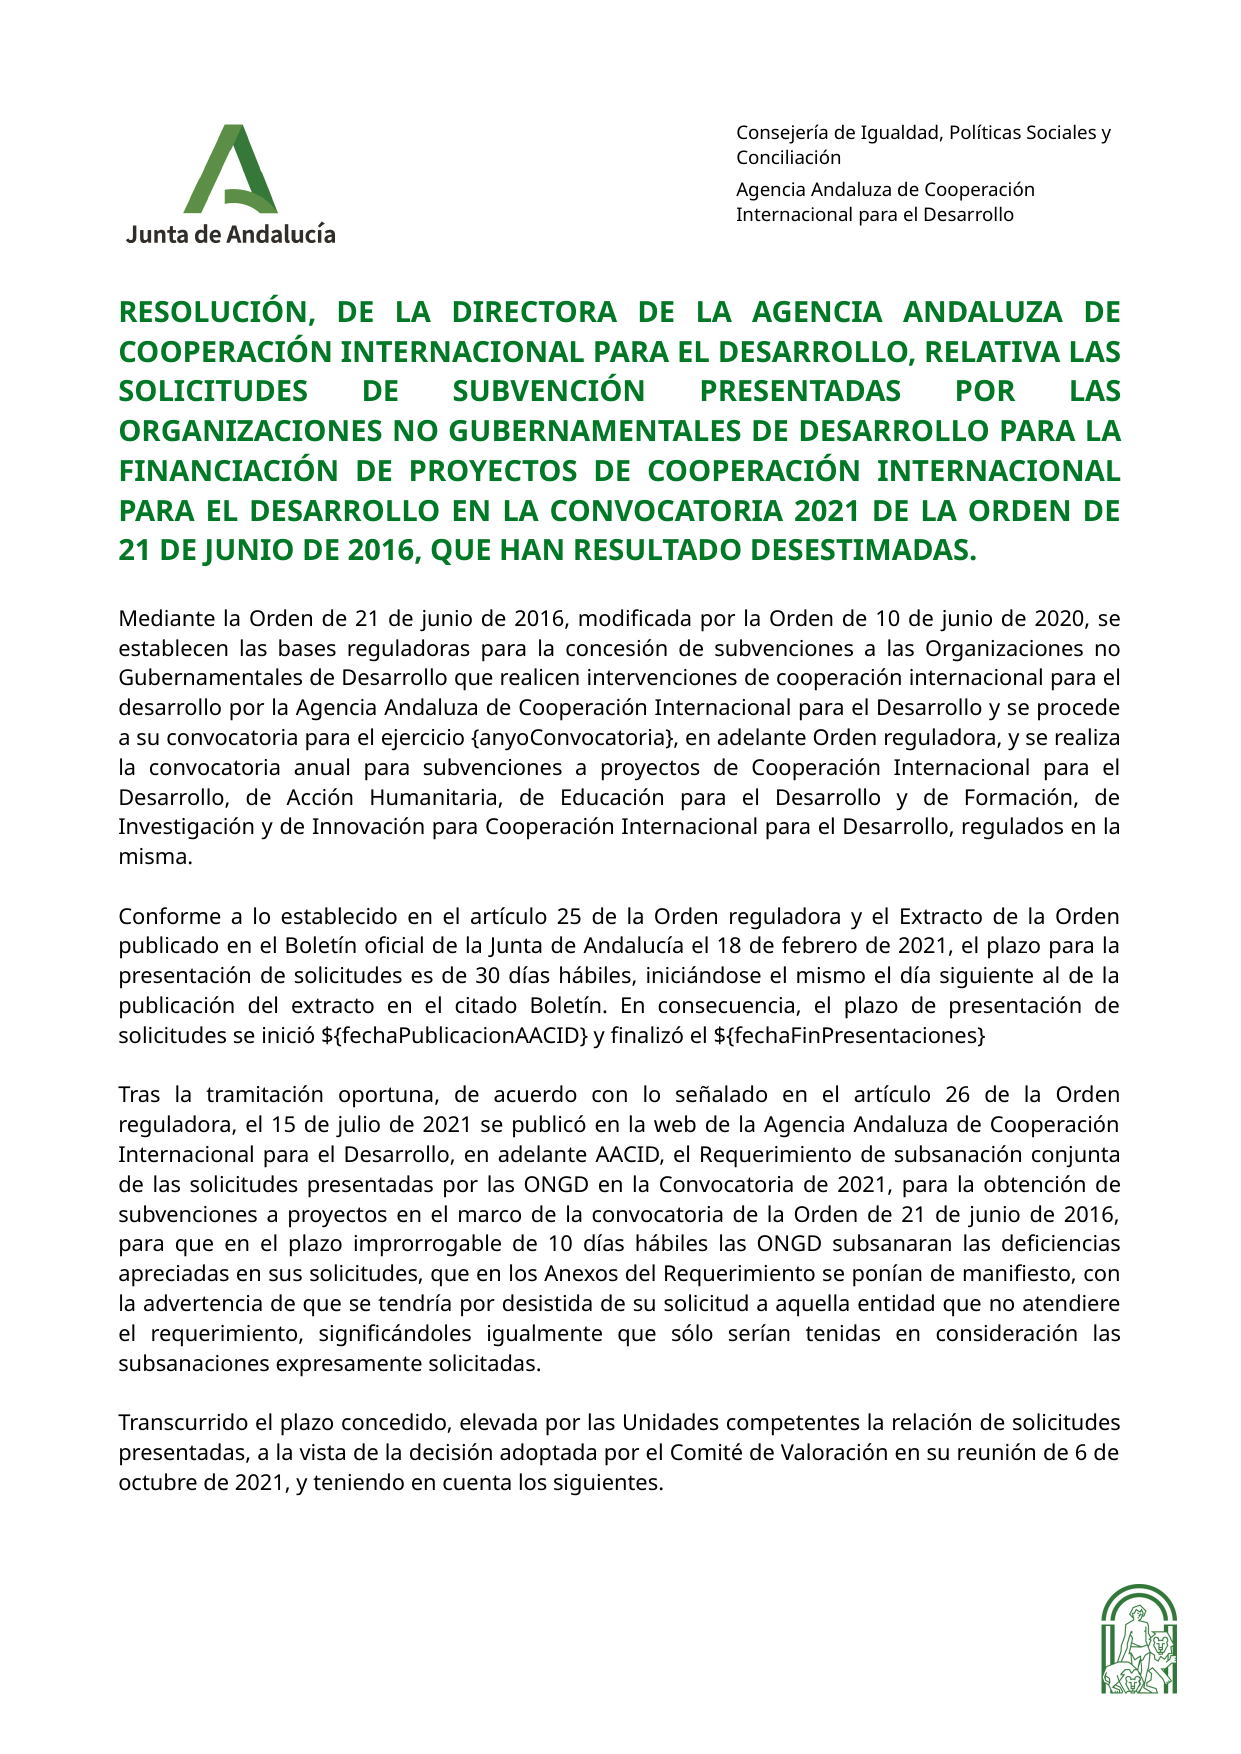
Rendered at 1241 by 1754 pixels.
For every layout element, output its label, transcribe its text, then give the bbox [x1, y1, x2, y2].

picture [106, 108, 355, 259]
text Conforme a lo establecido en el artículo 25 de la Orden reguladora y el Extracto de la Orden publicado en el Boletín oficial de la Junta de Andalucía el 18 de febrero de 2021, el plazo para la presentación de solicitudes es de 30 días hábiles, iniciándose el mismo el día siguiente al de la publicación del extracto en el citado Boletín. En consecuencia, el plazo de presentación de solicitudes se inició ${fechaPublicacionAACID} y finalizó el ${fechaFinPresentaciones} [118, 901, 1122, 1050]
picture [1100, 1582, 1178, 1695]
text Tras la tramitación oportuna, de acuerdo con lo señalado en el artículo 26 de la Orden reguladora, el 15 de julio de 2021 se publicó en la web de la Agencia Andaluza de Cooperación Internacional para el Desarrollo, en adelante AACID, el Requerimiento de subsanación conjunta de las solicitudes presentadas por las ONGD en la Convocatoria de 2021, para la obtención de subvenciones a proyectos en el marco de la convocatoria de la Orden de 21 de junio de 2016, para que en el plazo improrrogable de 10 días hábiles las ONGD subsanaran las deficiencias apreciadas en sus solicitudes, que en los Anexos del Requerimiento se ponían de manifiesto, con la advertencia de que se tendría por desistida de su solicitud a aquella entidad que no atendiere el requerimiento, significándoles igualmente que sólo serían tenidas en consideración las subsanaciones expresamente solicitadas. [118, 1079, 1122, 1377]
text Mediante la Orden de 21 de junio de 2016, modificada por la Orden de 10 de junio de 2020, se establecen las bases reguladoras para la concesión de subvenciones a las Organizaciones no Gubernamentales de Desarrollo que realicen intervenciones de cooperación internacional para el desarrollo por la Agencia Andaluza de Cooperación Internacional para el Desarrollo y se procede a su convocatoria para el ejercicio {anyoConvocatoria}, en adelante Orden reguladora, y se realiza la convocatoria anual para subvenciones a proyectos de Cooperación Internacional para el Desarrollo, de Acción Humanitaria, de Educación para el Desarrollo y de Formación, de Investigación y de Innovación para Cooperación Internacional para el Desarrollo, regulados en la misma. [118, 603, 1122, 871]
text Transcurrido el plazo concedido, elevada por las Unidades competentes la relación de solicitudes presentadas, a la vista de la decisión adoptada por el Comité de Valoración en su reunión de 6 de octubre de 2021, y teniendo en cuenta los siguientes. [118, 1407, 1122, 1497]
text RESOLUCIÓN, DE LA DIRECTORA DE LA AGENCIA ANDALUZA DE COOPERACIÓN INTERNACIONAL PARA EL DESARROLLO, RELATIVA LAS SOLICITUDES DE SUBVENCIÓN PRESENTADAS POR LAS ORGANIZACIONES NO GUBERNAMENTALES DE DESARROLLO PARA LA FINANCIACIÓN DE PROYECTOS DE COOPERACIÓN INTERNACIONAL PARA EL DESARROLLO EN LA CONVOCATORIA 2021 DE LA ORDEN DE 21 DE JUNIO DE 2016, QUE HAN RESULTADO DESESTIMADAS. [118, 291, 1122, 569]
